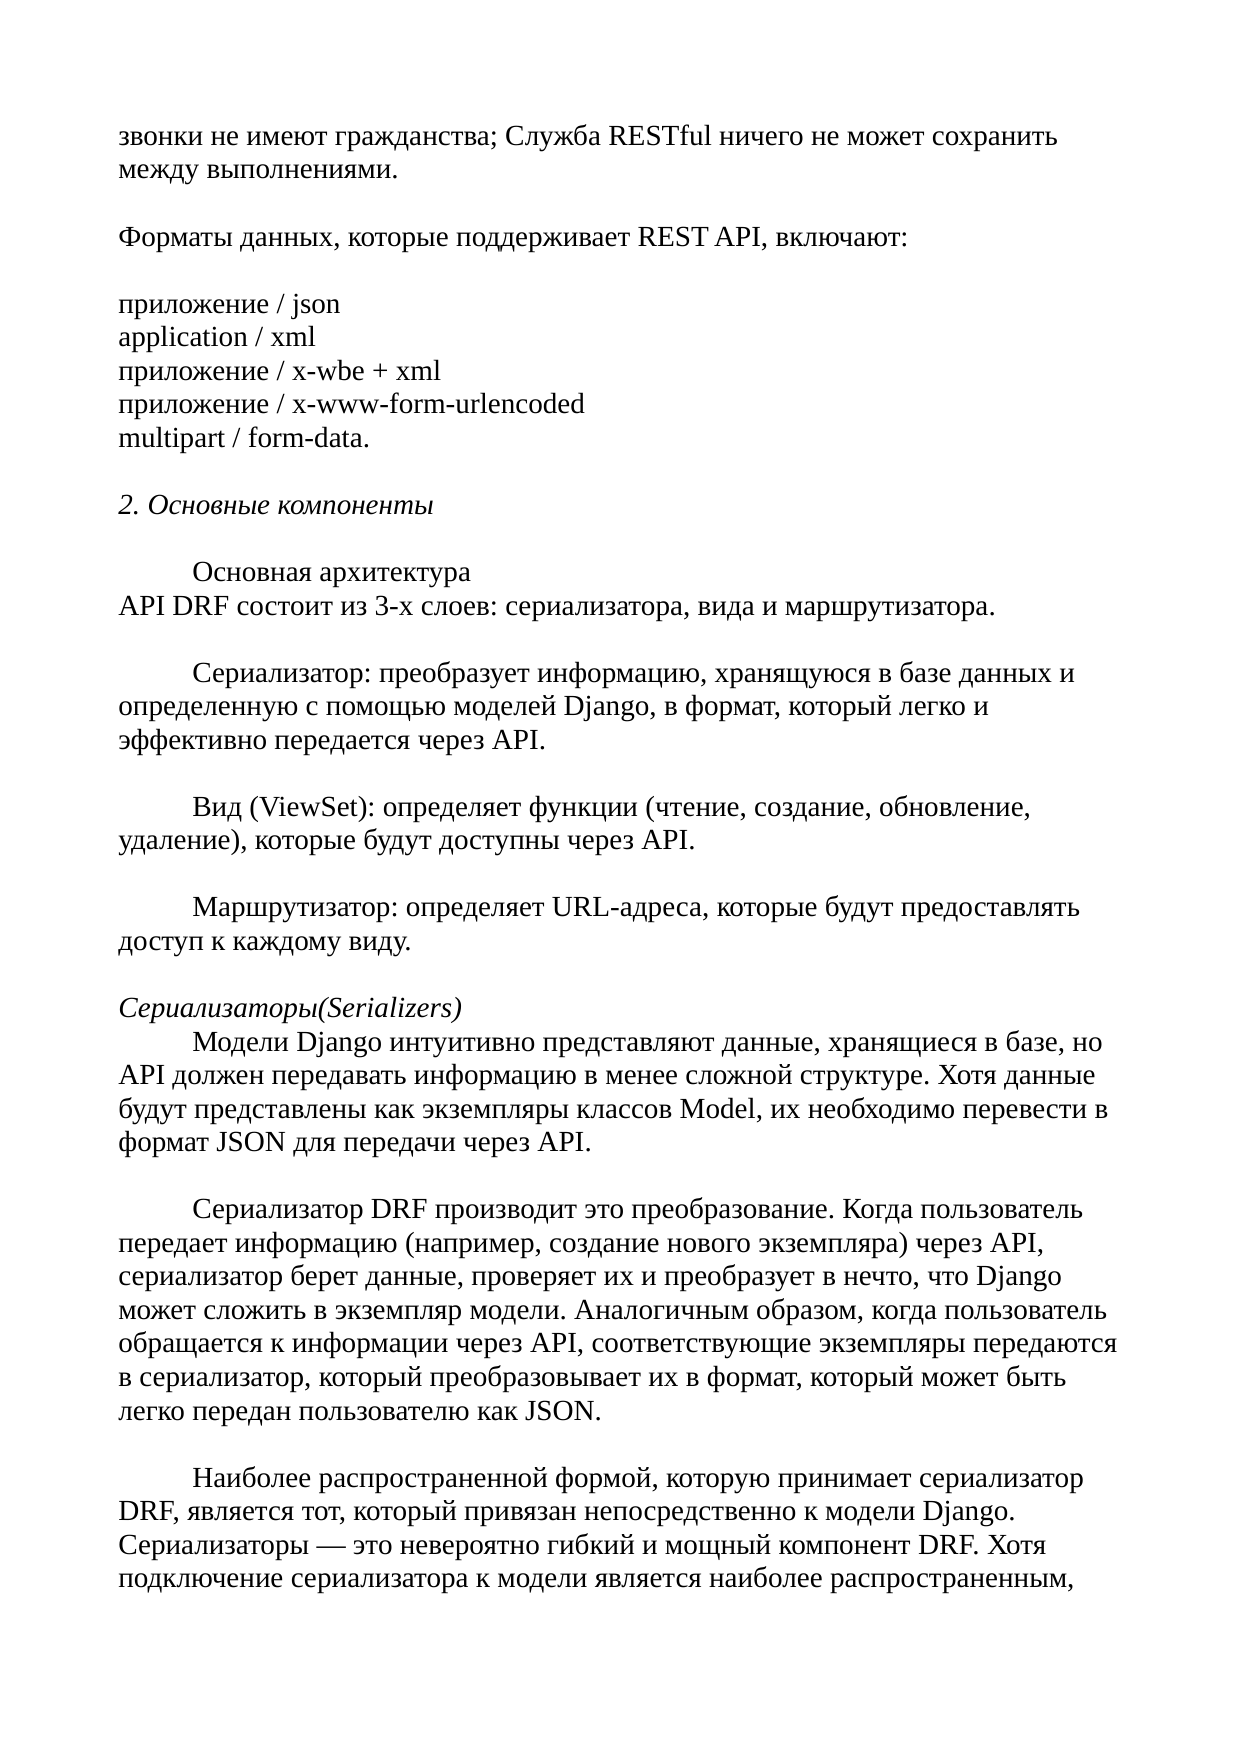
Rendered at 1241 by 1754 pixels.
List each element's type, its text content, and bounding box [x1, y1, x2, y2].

text приложение / x-wbe + xml [118, 353, 1122, 386]
text Модели Django интуитивно представляют данные, хранящиеся в базе, но API должен передавать информацию в менее сложной структуре. Хотя данные будут представлены как экземпляры классов Model, их необходимо перевести в формат JSON для передачи через API. [118, 1024, 1122, 1158]
text Наиболее распространенной формой, которую принимает сериализатор DRF, является тот, который привязан непосредственно к модели Django. Сериализаторы — это невероятно гибкий и мощный компонент DRF. Хотя подключение сериализатора к модели является наиболее распространенным, [118, 1460, 1122, 1594]
text 2. Основные компоненты [118, 487, 1122, 521]
text Форматы данных, которые поддерживает REST API, включают: [118, 219, 1122, 252]
text приложение / x-www-form-urlencoded [118, 386, 1122, 420]
text Сериализаторы(Serializers) [118, 990, 1122, 1024]
text application / xml [118, 319, 1122, 353]
text Вид (ViewSet): определяет функции (чтение, создание, обновление, удаление), которые будут доступны через API. [118, 789, 1122, 856]
text приложение / json [118, 286, 1122, 319]
text Маршрутизатор: определяет URL-адреса, которые будут предоставлять доступ к каждому виду. [118, 889, 1122, 957]
text Сериализатор DRF производит это преобразование. Когда пользователь передает информацию (например, создание нового экземпляра) через API, сериализатор берет данные, проверяет их и преобразует в нечто, что Django может сложить в экземпляр модели. Аналогичным образом, когда пользователь обращается к информации через API, соответствующие экземпляры передаются в сериализатор, который преобразовывает их в формат, который может быть легко передан пользователю как JSON. [118, 1191, 1122, 1426]
text Сериализатор: преобразует информацию, хранящуюся в базе данных и определенную с помощью моделей Django, в формат, который легко и эффективно передается через API. [118, 655, 1122, 755]
text Основная архитектура [118, 554, 1122, 588]
text звонки не имеют гражданства; Служба RESTful ничего не может сохранить между выполнениями. [118, 118, 1122, 185]
text API DRF состоит из 3-х слоев: сериализатора, вида и маршрутизатора. [118, 588, 1122, 621]
text multipart / form-data. [118, 420, 1122, 453]
